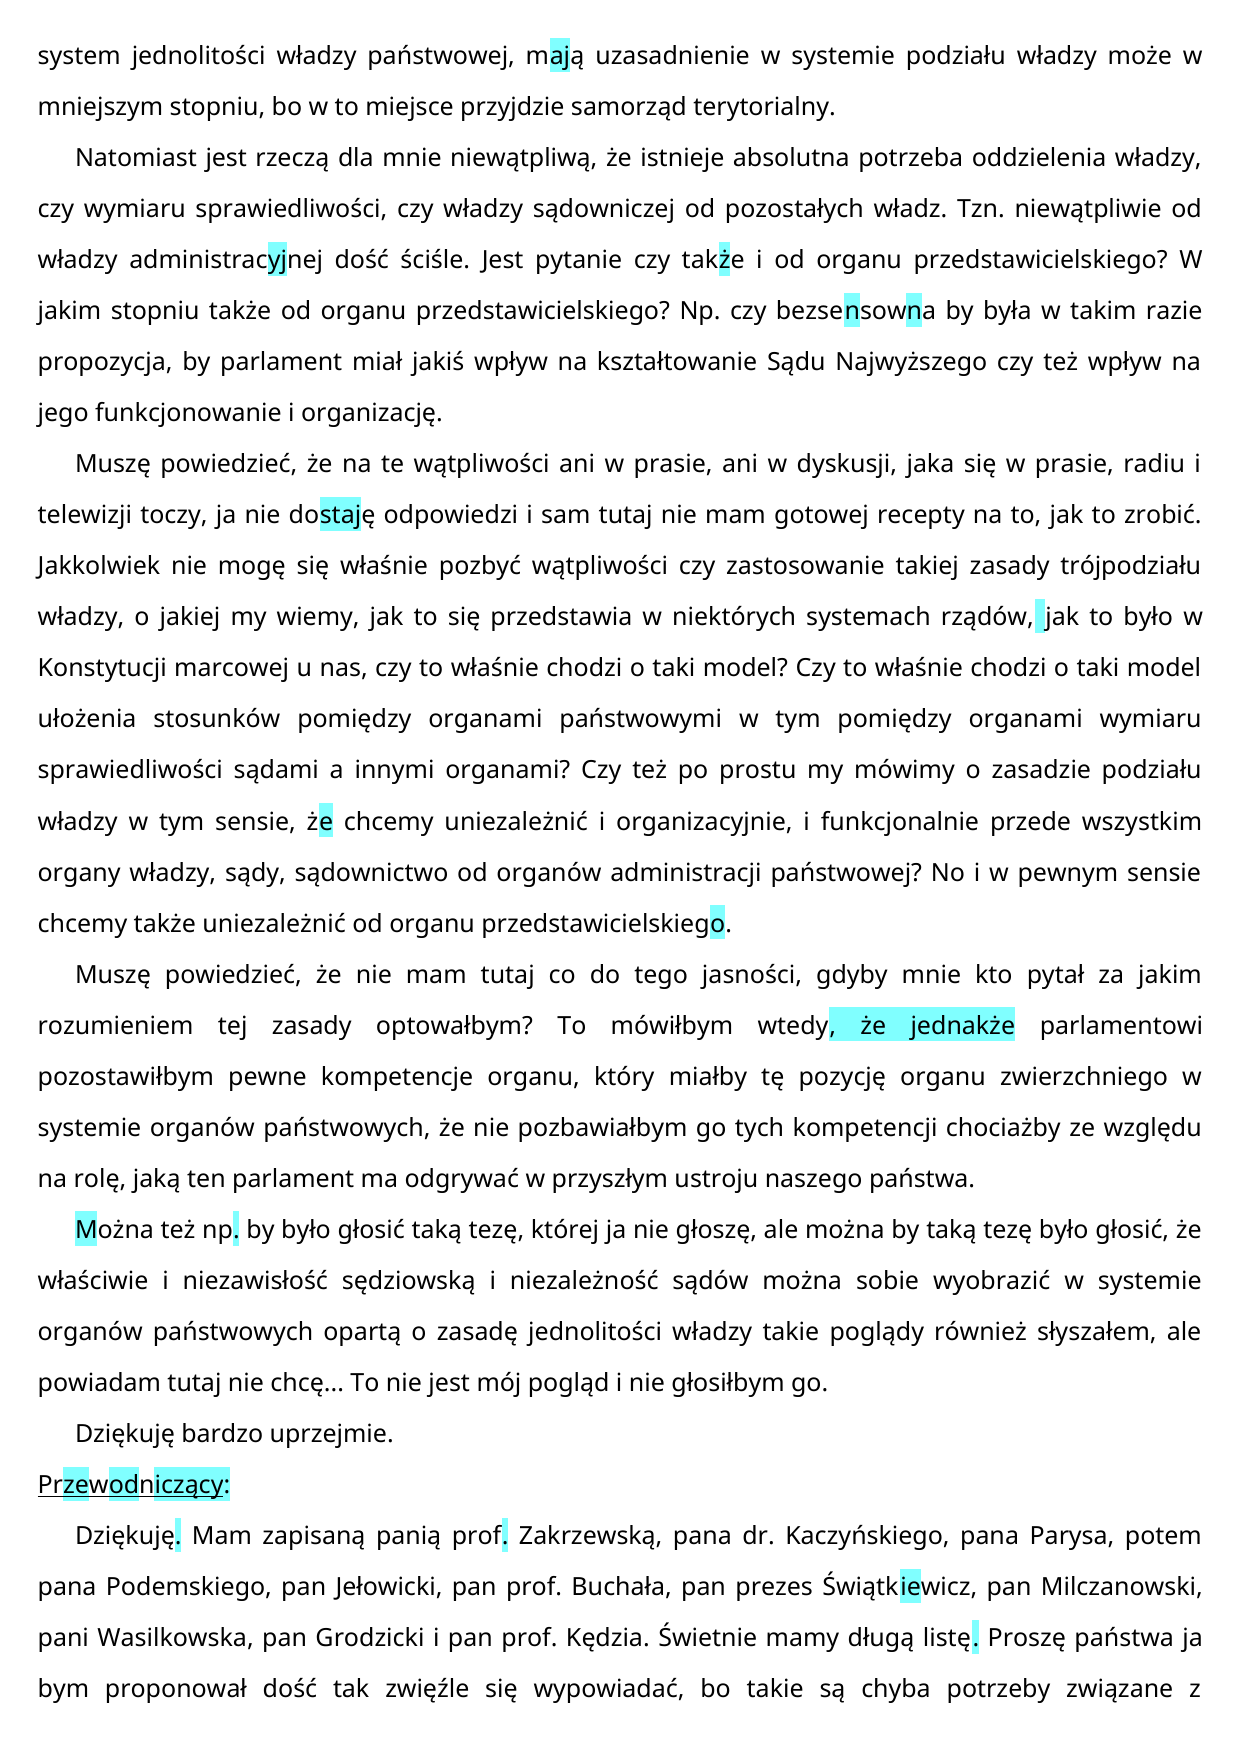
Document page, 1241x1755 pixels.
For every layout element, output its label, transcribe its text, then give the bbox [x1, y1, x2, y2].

text Muszę powiedzieć, że na te wątpliwości ani w prasie, ani w dyskusji, jaka się w prasie, radiu i telewizji toczy, ja nie dostaję odpowiedzi i sam tutaj nie mam gotowej recepty na to, jak to zrobić. Jakkolwiek nie mogę się właśnie pozbyć wątpliwości czy zastosowanie takiej zasady trójpodziału władzy, o jakiej my wiemy, jak to się przedstawia w niektórych systemach rządów, jak to było w Konstytucji marcowej u nas, czy to właśnie chodzi o taki model? Czy to właśnie chodzi o taki model ułożenia stosunków pomiędzy organami państwowymi w tym pomiędzy organami wymiaru sprawiedliwości sądami a innymi organami? Czy też po prostu my mówimy o zasadzie podziału władzy w tym sensie, że chcemy uniezależnić i organizacyjnie, i funkcjonalnie przede wszystkim organy władzy, sądy, sądownictwo od organów administracji państwowej? No i w pewnym sensie chcemy także uniezależnić od organu przedstawicielskiego. [37, 446, 1203, 939]
text Muszę powiedzieć, że nie mam tutaj co do tego jasności, gdyby mnie kto pytał za jakim rozumieniem tej zasady optowałbym? To mówiłbym wtedy, że jednakże parlamentowi pozostawiłbym pewne kompetencje organu, który miałby tę pozycję organu zwierzchniego w systemie organów państwowych, że nie pozbawiałbym go tych kompetencji chociażby ze względu na rolę, jaką ten parlament ma odgrywać w przyszłym ustroju naszego państwa. [37, 956, 1203, 1194]
text Natomiast jest rzeczą dla mnie niewątpliwą, że istnieje absolutna potrzeba oddzielenia władzy, czy wymiaru sprawiedliwości, czy władzy sądowniczej od pozostałych władz. Tzn. niewątpliwie od władzy administracyjnej dość ściśle. Jest pytanie czy także i od organu przedstawicielskiego? W jakim stopniu także od organu przedstawicielskiego? Np. czy bezsensowna by była w takim razie propozycja, by parlament miał jakiś wpływ na kształtowanie Sądu Najwyższego czy też wpływ na jego funkcjonowanie i organizację. [37, 139, 1203, 429]
text Dziękuję bardzo uprzejmie. [37, 1416, 1203, 1450]
text Przewodniczący: [37, 1467, 1203, 1501]
text Można też np. by było głosić taką tezę, której ja nie głoszę, ale można by taką tezę było głosić, że właściwie i niezawisłość sędziowską i niezależność sądów można sobie wyobrazić w systemie organów państwowych opartą o zasadę jednolitości władzy takie poglądy również słyszałem, ale powiadam tutaj nie chcę... To nie jest mój pogląd i nie głosiłbym go. [37, 1211, 1203, 1399]
text system jednolitości władzy państwowej, mają uzasadnienie w systemie podziału władzy może w mniejszym stopniu, bo w to miejsce przyjdzie samorząd terytorialny. [37, 37, 1203, 123]
text Dziękuję. Mam zapisaną panią prof. Zakrzewską, pana dr. Kaczyńskiego, pana Parysa, potem pana Podemskiego, pan Jełowicki, pan prof. Buchała, pan prezes Świątkiewicz, pan Milczanowski, pani Wasilkowska, pan Grodzicki i pan prof. Kędzia. Świetnie mamy długą listę. Proszę państwa ja bym proponował dość tak zwięźle się wypowiadać, bo takie są chyba potrzeby związane z [37, 1518, 1203, 1705]
